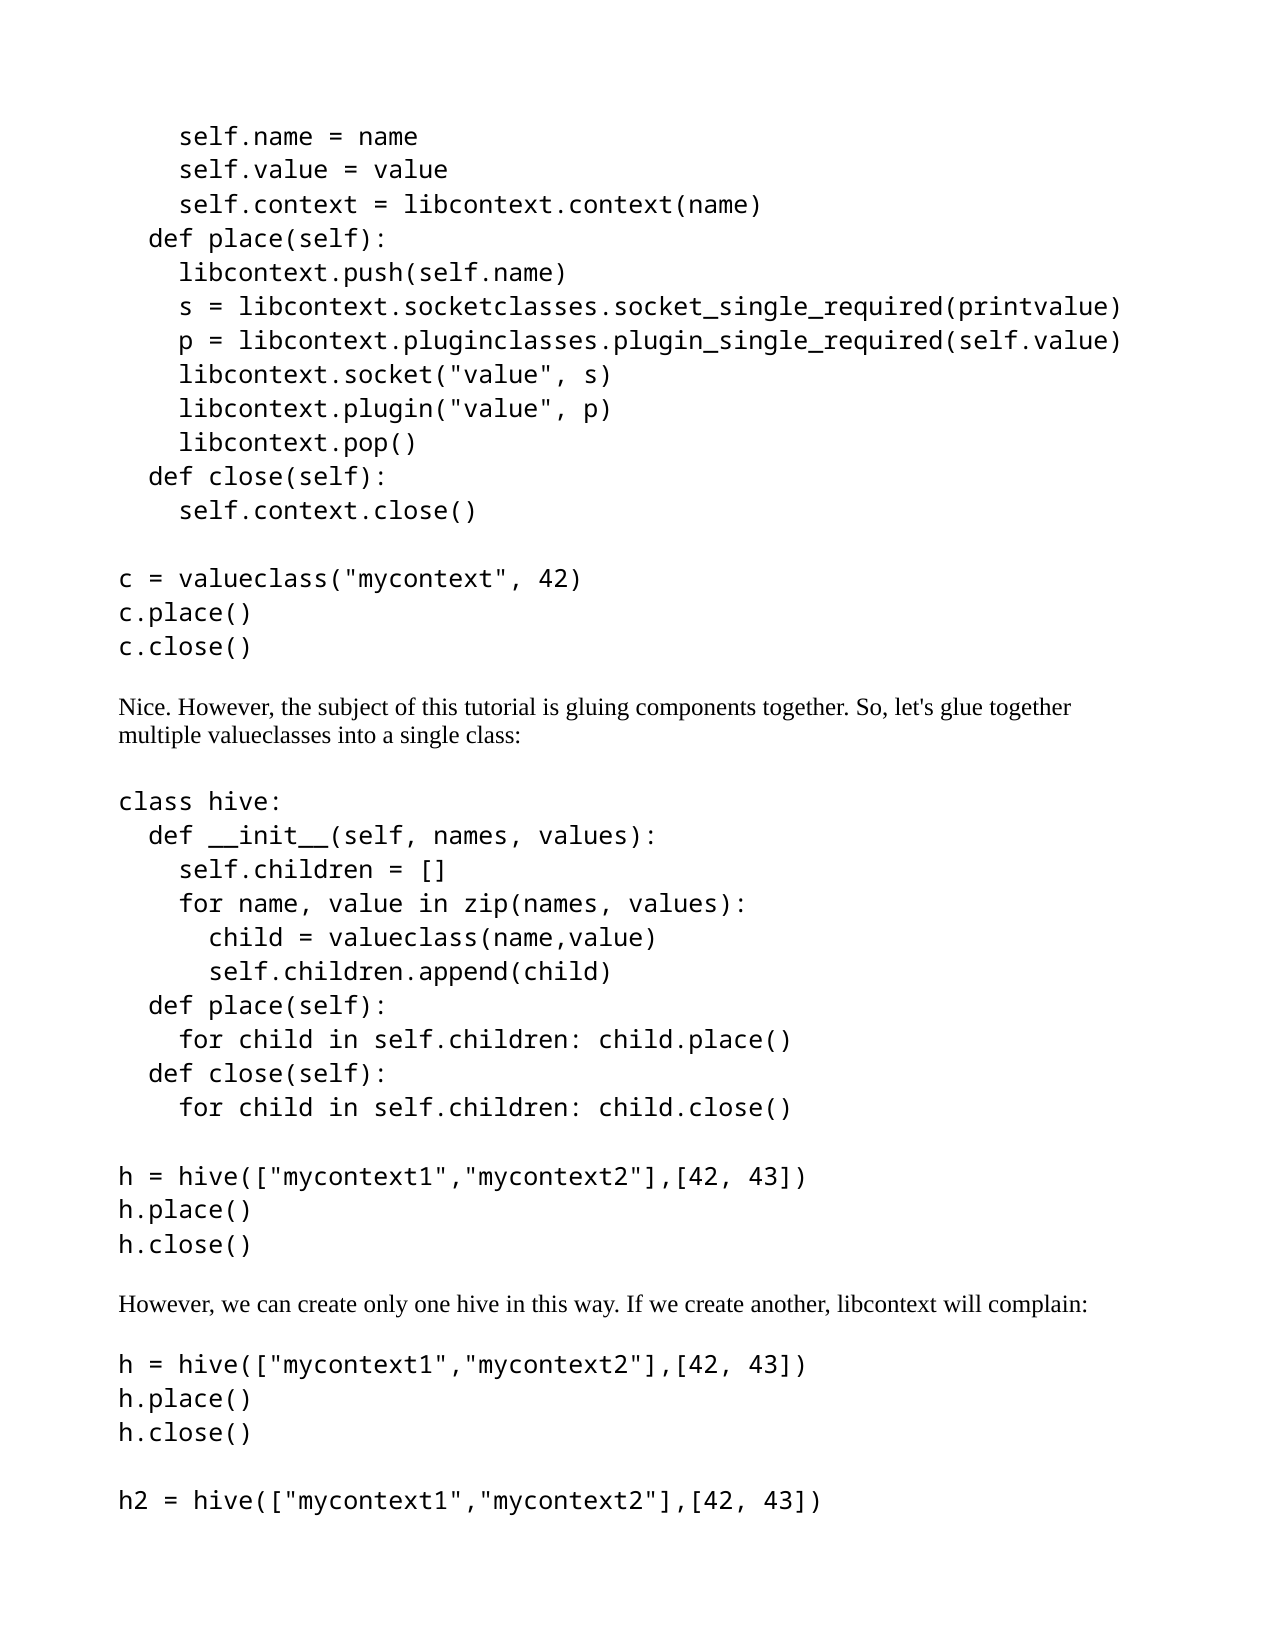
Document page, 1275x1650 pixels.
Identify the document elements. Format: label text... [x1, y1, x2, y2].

text self.name = name [118, 118, 1157, 152]
text def place(self): [118, 988, 1157, 1022]
text libcontext.socket("value", s) [118, 357, 1157, 391]
text Nice. However, the subject of this tutorial is gluing components together. So, let's glue together multiple valueclasses into a single class: [118, 692, 1157, 749]
text self.context.close() [118, 493, 1157, 527]
text h = hive(["mycontext1","mycontext2"],[42, 43]) [118, 1158, 1157, 1192]
text h.place() [118, 1381, 1157, 1415]
text c.place() [118, 595, 1157, 629]
text h.close() [118, 1415, 1157, 1449]
text s = libcontext.socketclasses.socket_single_required(printvalue) [118, 288, 1157, 322]
text c = valueclass("mycontext", 42) [118, 561, 1157, 595]
text for child in self.children: child.close() [118, 1090, 1157, 1124]
text def close(self): [118, 1056, 1157, 1090]
text c.close() [118, 629, 1157, 663]
text def place(self): [118, 220, 1157, 254]
text libcontext.push(self.name) [118, 254, 1157, 288]
text p = libcontext.pluginclasses.plugin_single_required(self.value) [118, 322, 1157, 357]
text libcontext.pop() [118, 425, 1157, 459]
text self.children.append(child) [118, 954, 1157, 988]
text def __init__(self, names, values): [118, 817, 1157, 852]
text self.value = value [118, 152, 1157, 186]
text h = hive(["mycontext1","mycontext2"],[42, 43]) [118, 1347, 1157, 1381]
text However, we can create only one hive in this way. If we create another, libcontext will complain: [118, 1289, 1157, 1318]
text def close(self): [118, 459, 1157, 493]
text self.context = libcontext.context(name) [118, 186, 1157, 220]
text for child in self.children: child.place() [118, 1022, 1157, 1056]
text for name, value in zip(names, values): [118, 886, 1157, 920]
text libcontext.plugin("value", p) [118, 391, 1157, 425]
text class hive: [118, 783, 1157, 817]
text self.children = [] [118, 852, 1157, 886]
text h.place() [118, 1192, 1157, 1226]
text h2 = hive(["mycontext1","mycontext2"],[42, 43]) [118, 1483, 1157, 1517]
text child = valueclass(name,value) [118, 920, 1157, 954]
text h.close() [118, 1226, 1157, 1260]
